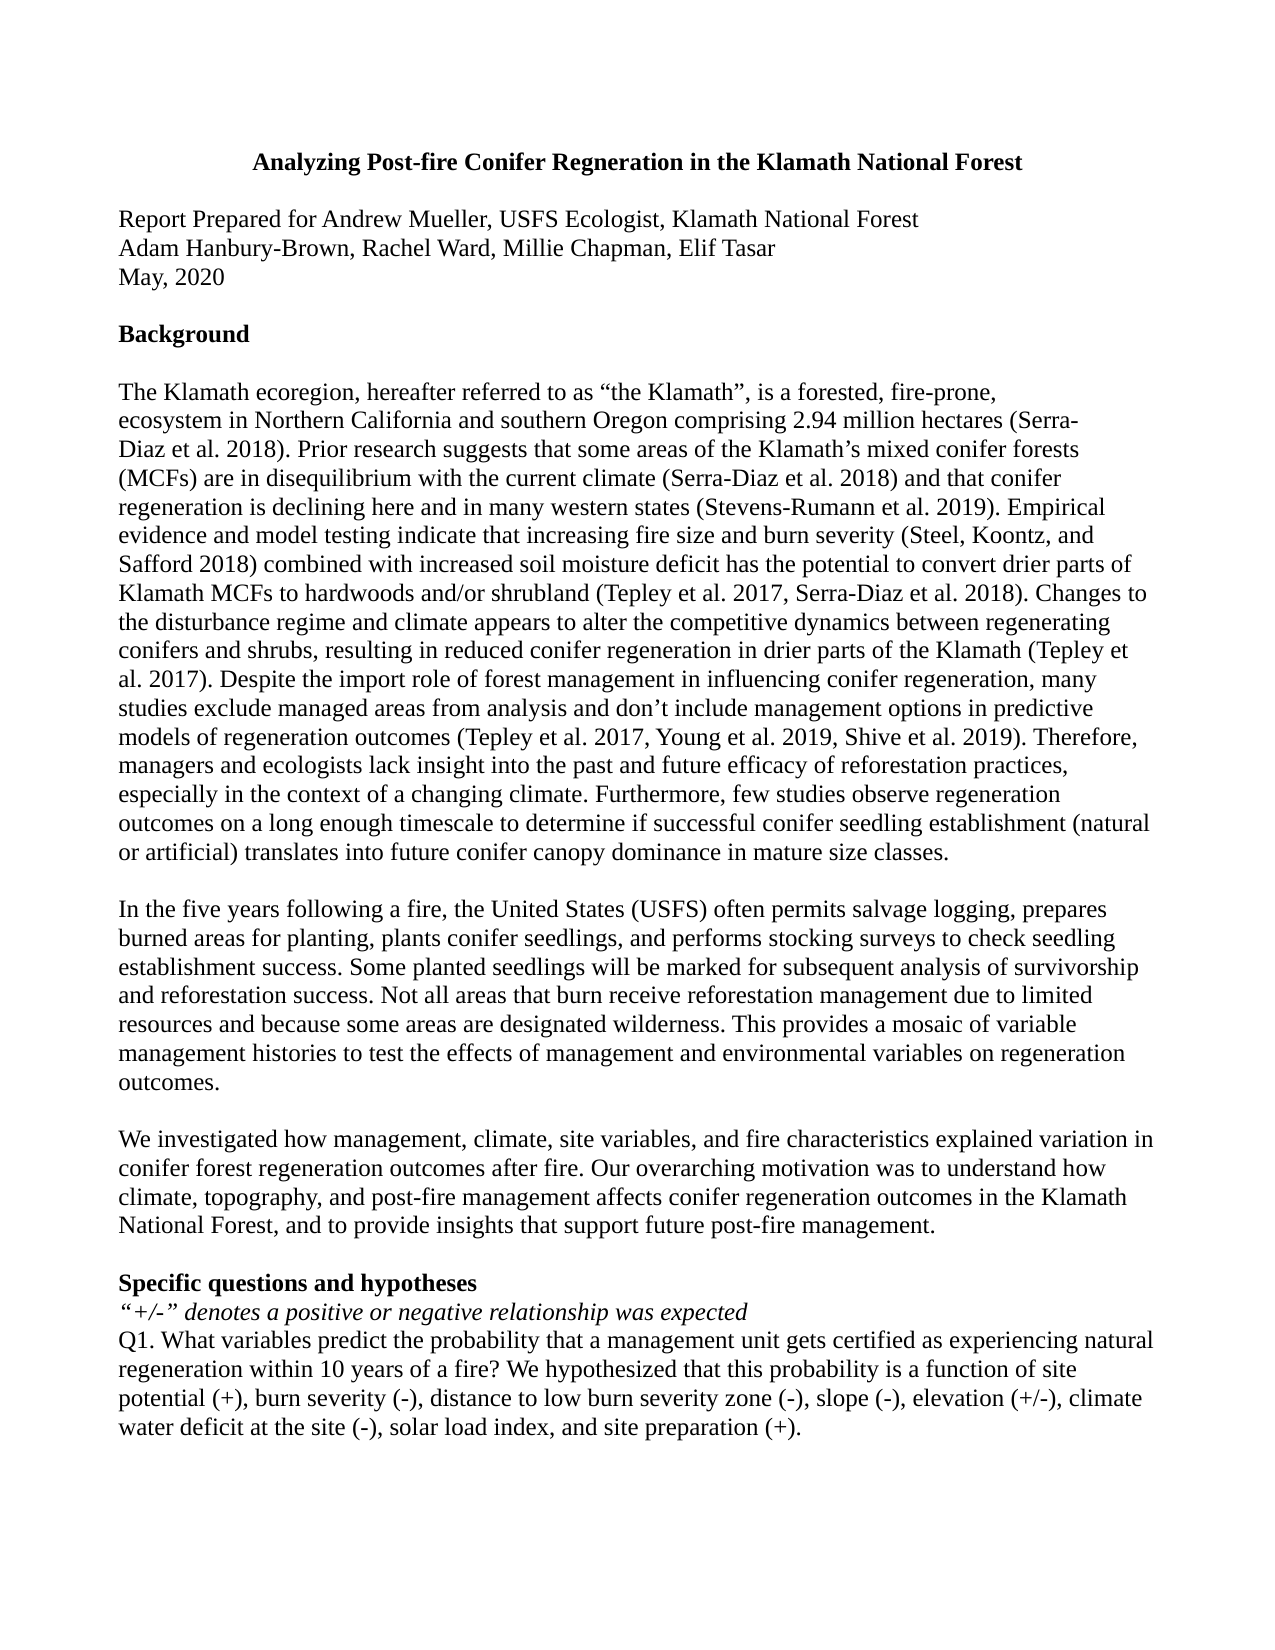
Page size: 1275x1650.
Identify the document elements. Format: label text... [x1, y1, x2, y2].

text Q1. What variables predict the probability that a management unit gets certified as experiencing natural regeneration within 10 years of a fire? We hypothesized that this probability is a function of site potential (+), burn severity (-), distance to low burn severity zone (-), slope (-), elevation (+/-), climate water deficit at the site (-), solar load index, and site preparation (+). [118, 1326, 1157, 1441]
text “+/-” denotes a positive or negative relationship was expected [118, 1297, 1157, 1326]
text Report Prepared for Andrew Mueller, USFS Ecologist, Klamath National Forest [118, 204, 1157, 233]
text ecosystem in Northern California and southern Oregon comprising 2.94 million hectares (Serra- [118, 406, 1157, 434]
text Specific questions and hypotheses [118, 1268, 1157, 1297]
text May, 2020 [118, 262, 1157, 291]
text Adam Hanbury-Brown, Rachel Ward, Millie Chapman, Elif Tasar [118, 233, 1157, 262]
text Diaz et al. 2018). Prior research suggests that some areas of the Klamath’s mixed conifer forests (MCFs) are in disequilibrium with the current climate (Serra-Diaz et al. 2018) and that conifer regeneration is declining here and in many western states (Stevens-Rumann et al. 2019). Empirical evidence and model testing indicate that increasing fire size and burn severity (Steel, Koontz, and Safford 2018) combined with increased soil moisture deficit has the potential to convert drier parts of Klamath MCFs to hardwoods and/or shrubland (Tepley et al. 2017, Serra-Diaz et al. 2018). Changes to the disturbance regime and climate appears to alter the competitive dynamics between regenerating conifers and shrubs, resulting in reduced conifer regeneration in drier parts of the Klamath (Tepley et al. 2017). Despite the import role of forest management in influencing conifer regeneration, many studies exclude managed areas from analysis and don’t include management options in predictive models of regeneration outcomes (Tepley et al. 2017, Young et al. 2019, Shive et al. 2019). Therefore, managers and ecologists lack insight into the past and future efficacy of reforestation practices, especially in the context of a changing climate. Furthermore, few studies observe regeneration outcomes on a long enough timescale to determine if successful conifer seedling establishment (natural or artificial) translates into future conifer canopy dominance in mature size classes. [118, 434, 1157, 866]
text Analyzing Post-fire Conifer Regneration in the Klamath National Forest [118, 147, 1157, 176]
text We investigated how management, climate, site variables, and fire characteristics explained variation in conifer forest regeneration outcomes after fire. Our overarching motivation was to understand how climate, topography, and post-fire management affects conifer regeneration outcomes in the Klamath National Forest, and to provide insights that support future post-fire management. [118, 1124, 1157, 1239]
text In the five years following a fire, the United States (USFS) often permits salvage logging, prepares burned areas for planting, plants conifer seedlings, and performs stocking surveys to check seedling establishment success. Some planted seedlings will be marked for subsequent analysis of survivorship and reforestation success. Not all areas that burn receive reforestation management due to limited resources and because some areas are designated wilderness. This provides a mosaic of variable management histories to test the effects of management and environmental variables on regeneration outcomes. [118, 894, 1157, 1096]
text The Klamath ecoregion, hereafter referred to as “the Klamath”, is a forested, fire-prone, [118, 377, 1157, 406]
text Background [118, 319, 1157, 348]
